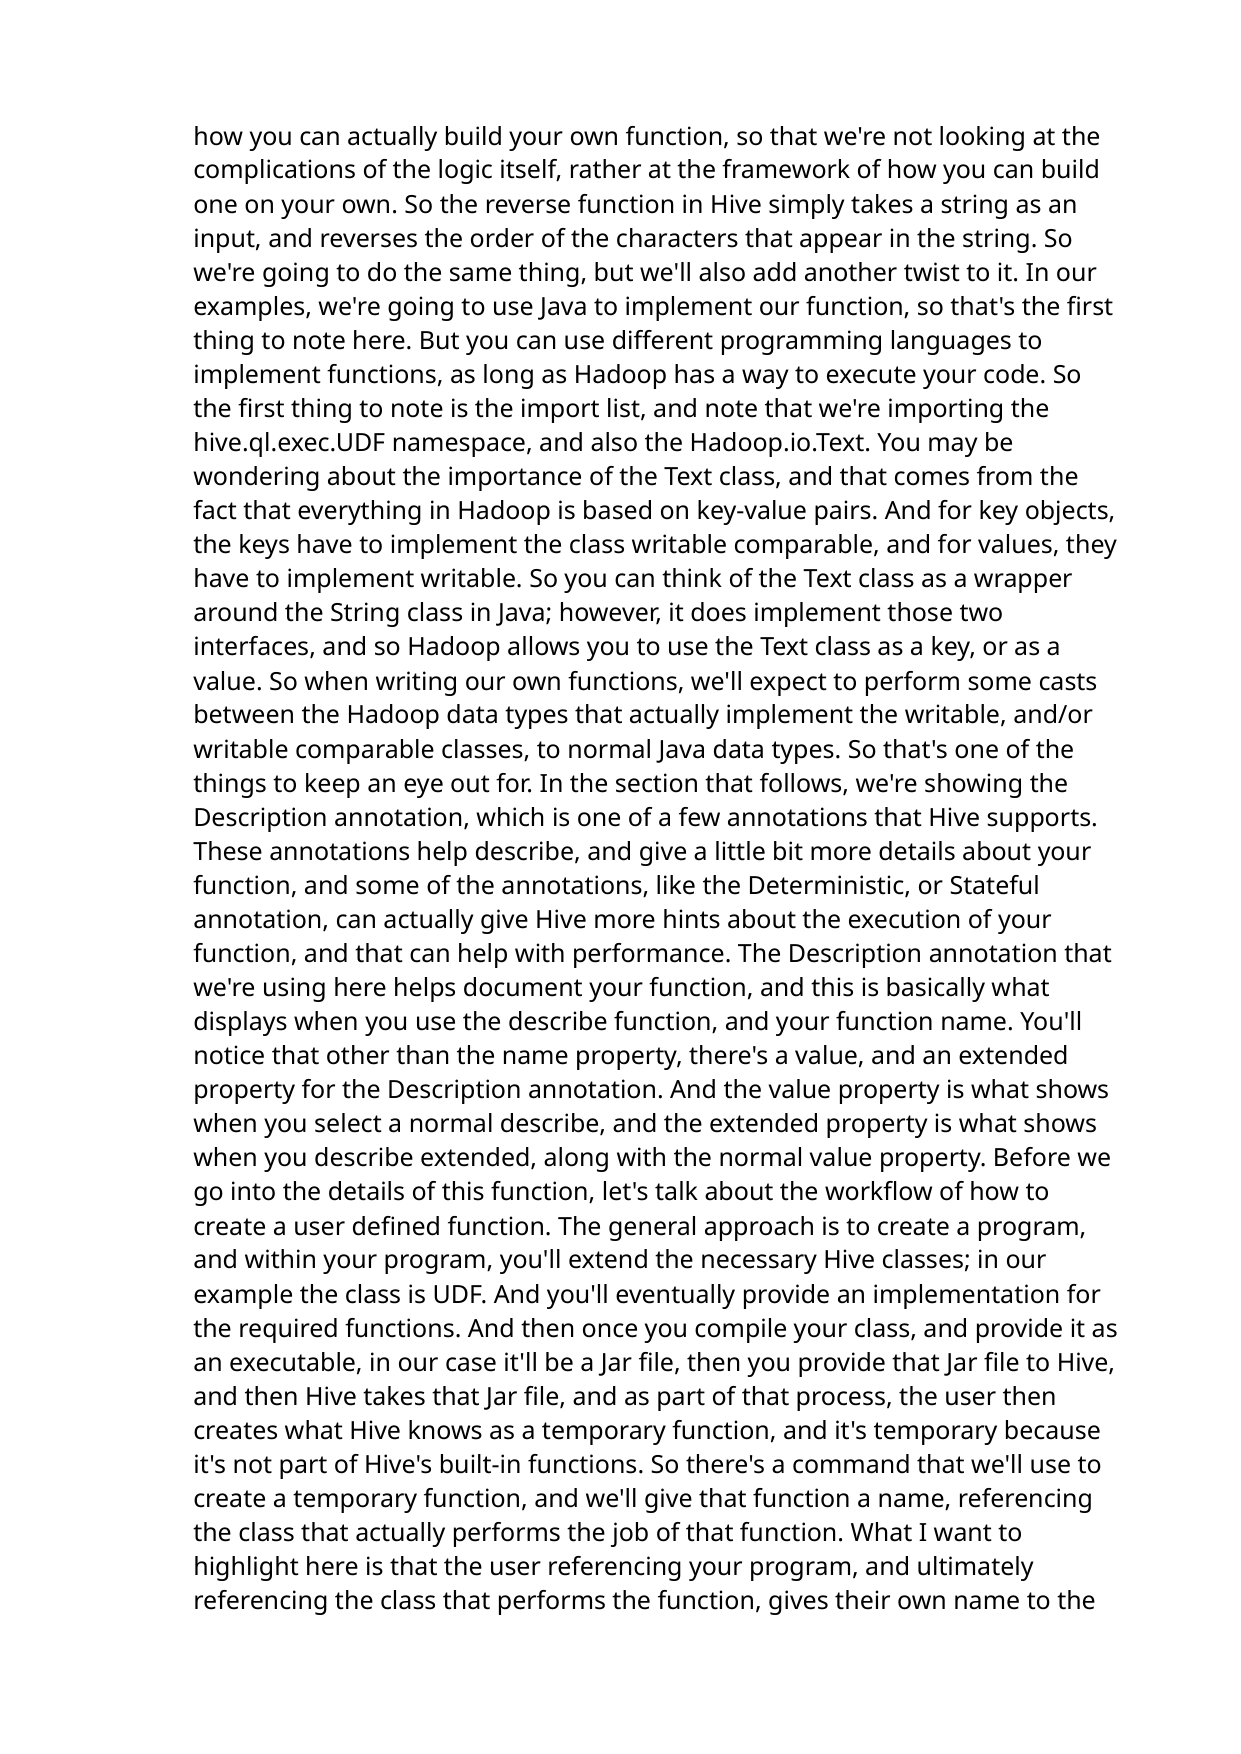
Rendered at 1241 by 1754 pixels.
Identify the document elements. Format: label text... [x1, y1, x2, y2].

list how you can actually build your own function, so that we're not looking at the complications of the logic itself, rather at the framework of how you can build one on your own. So the reverse function in Hive simply takes a string as an input, and reverses the order of the characters that appear in the string. So we're going to do the same thing, but we'll also add another twist to it. In our examples, we're going to use Java to implement our function, so that's the first thing to note here. But you can use different programming languages to implement functions, as long as Hadoop has a way to execute your code. So the first thing to note is the import list, and note that we're importing the hive.ql.exec.UDF namespace, and also the Hadoop.io.Text. You may be wondering about the importance of the Text class, and that comes from the fact that everything in Hadoop is based on key-value pairs. And for key objects, the keys have to implement the class writable comparable, and for values, they have to implement writable. So you can think of the Text class as a wrapper around the String class in Java; however, it does implement those two interfaces, and so Hadoop allows you to use the Text class as a key, or as a value. So when writing our own functions, we'll expect to perform some casts between the Hadoop data types that actually implement the writable, and/or writable comparable classes, to normal Java data types. So that's one of the things to keep an eye out for. In the section that follows, we're showing the Description annotation, which is one of a few annotations that Hive supports. These annotations help describe, and give a little bit more details about your function, and some of the annotations, like the Deterministic, or Stateful annotation, can actually give Hive more hints about the execution of your function, and that can help with performance. The Description annotation that we're using here helps document your function, and this is basically what displays when you use the describe function, and your function name. You'll notice that other than the name property, there's a value, and an extended property for the Description annotation. And the value property is what shows when you select a normal describe, and the extended property is what shows when you describe extended, along with the normal value property. Before we go into the details of this function, let's talk about the workflow of how to create a user defined function. The general approach is to create a program, and within your program, you'll extend the necessary Hive classes; in our example the class is UDF. And you'll eventually provide an implementation for the required functions. And then once you compile your class, and provide it as an executable, in our case it'll be a Jar file, then you provide that Jar file to Hive, and then Hive takes that Jar file, and as part of that process, the user then creates what Hive knows as a temporary function, and it's temporary because it's not part of Hive's built-in functions. So there's a command that we'll use to create a temporary function, and we'll give that function a name, referencing the class that actually performs the job of that function. What I want to highlight here is that the user referencing your program, and ultimately referencing the class that performs the function, gives their own name to the [156, 118, 1122, 1617]
